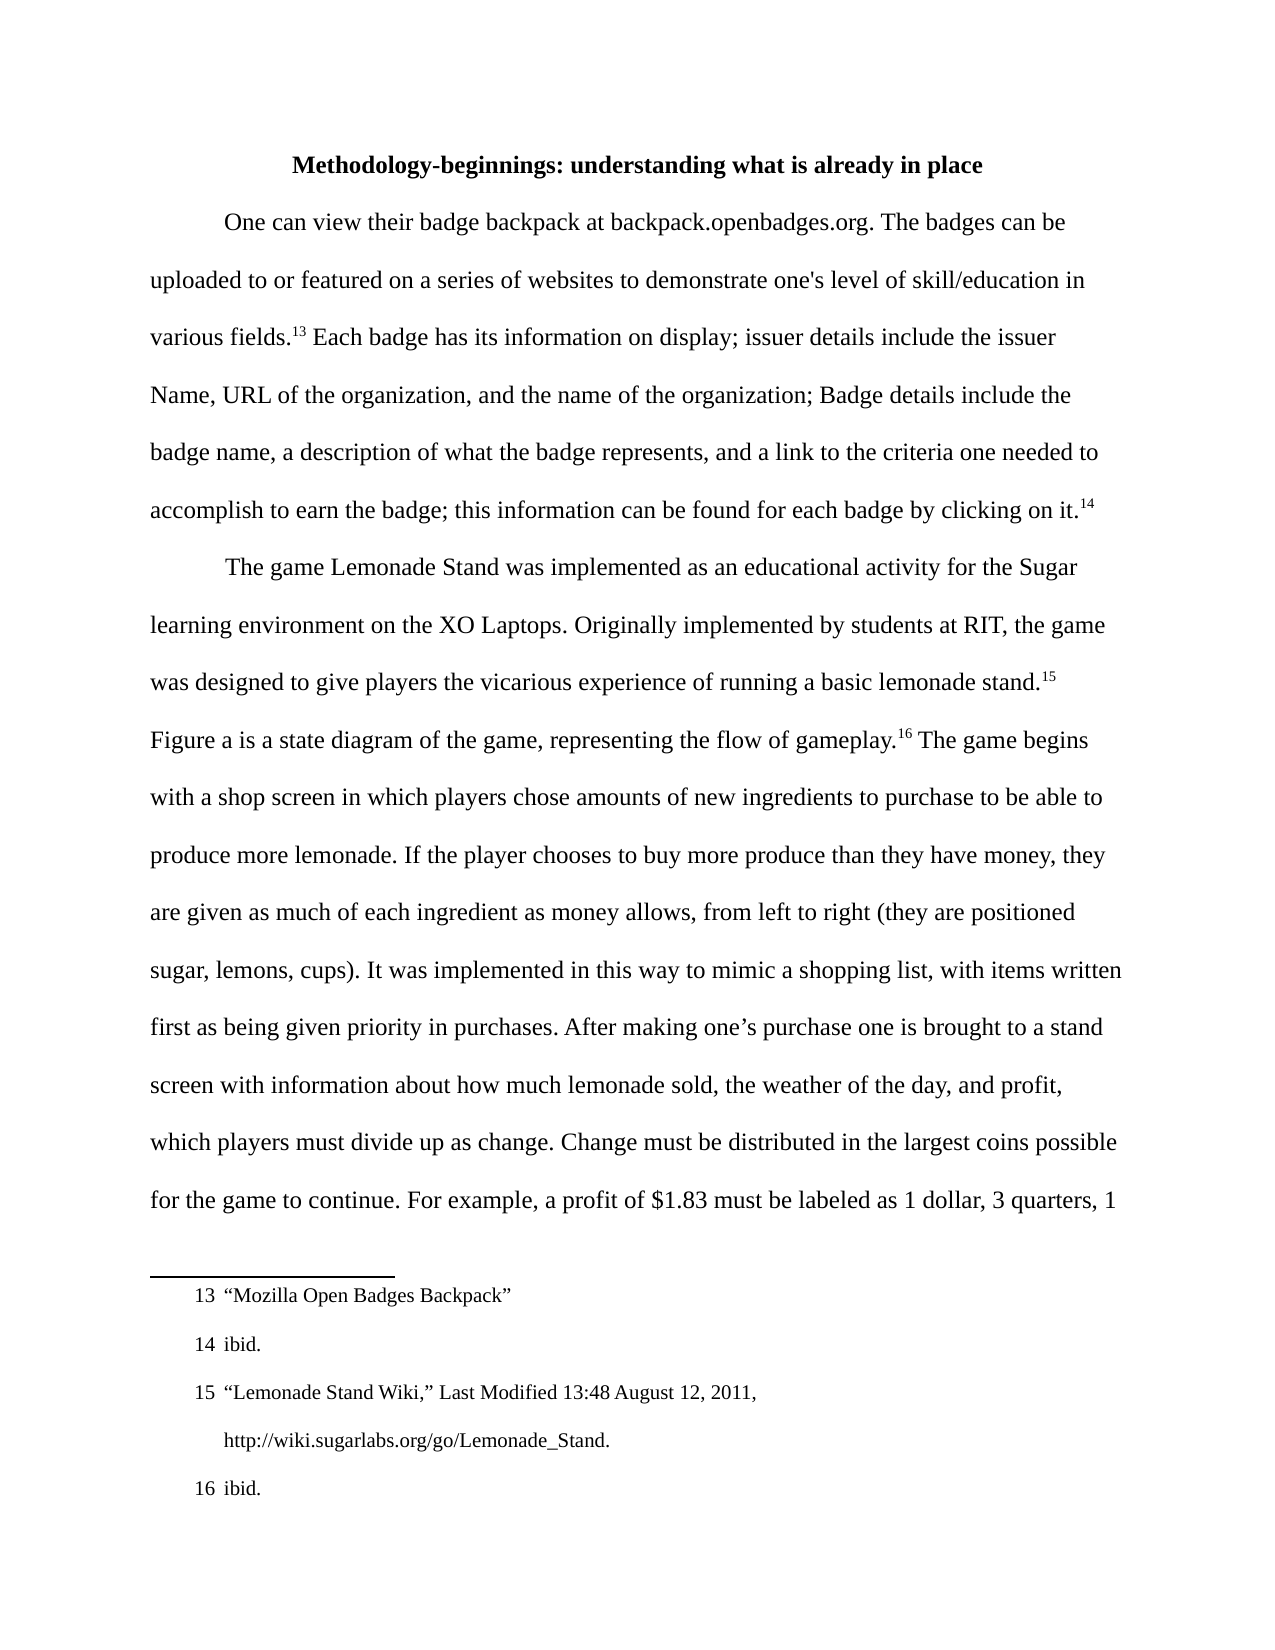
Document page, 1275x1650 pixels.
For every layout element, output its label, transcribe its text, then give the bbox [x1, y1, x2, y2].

text The game Lemonade Stand was implemented as an educational activity for the Sugar learning environment on the XO Laptops. Originally implemented by students at RIT, the game was designed to give players the vicarious experience of running a basic lemonade stand. Figure a is a state diagram of the game, representing the flow of gameplay. The game begins with a shop screen in which players chose amounts of new ingredients to purchase to be able to produce more lemonade. If the player chooses to buy more produce than they have money, they are given as much of each ingredient as money allows, from left to right (they are positioned sugar, lemons, cups). It was implemented in this way to mimic a shopping list, with items written first as being given priority in purchases. After making one’s purchase one is brought to a stand screen with information about how much lemonade sold, the weather of the day, and profit, which players must divide up as change. Change must be distributed in the largest coins possible for the game to continue. For example, a profit of $1.83 must be labeled as 1 dollar, 3 quarters, 1 [150, 552, 1125, 1214]
list ibid. [194, 1332, 1125, 1356]
text Methodology-beginnings: understanding what is already in place [150, 150, 1125, 179]
list “Mozilla Open Badges Backpack” [194, 1283, 1125, 1307]
list ibid. [194, 1476, 1125, 1500]
text One can view their badge backpack at backpack.openbadges.org. The badges can be uploaded to or featured on a series of websites to demonstrate one's level of skill/education in various fields. Each badge has its information on display; issuer details include the issuer Name, URL of the organization, and the name of the organization; Badge details include the badge name, a description of what the badge represents, and a link to the criteria one needed to accomplish to earn the badge; this information can be found for each badge by clicking on it. [150, 207, 1125, 524]
list “Lemonade Stand Wiki,” Last Modified 13:48 August 12, 2011, http://wiki.sugarlabs.org/go/Lemonade_Stand. [194, 1380, 1125, 1452]
